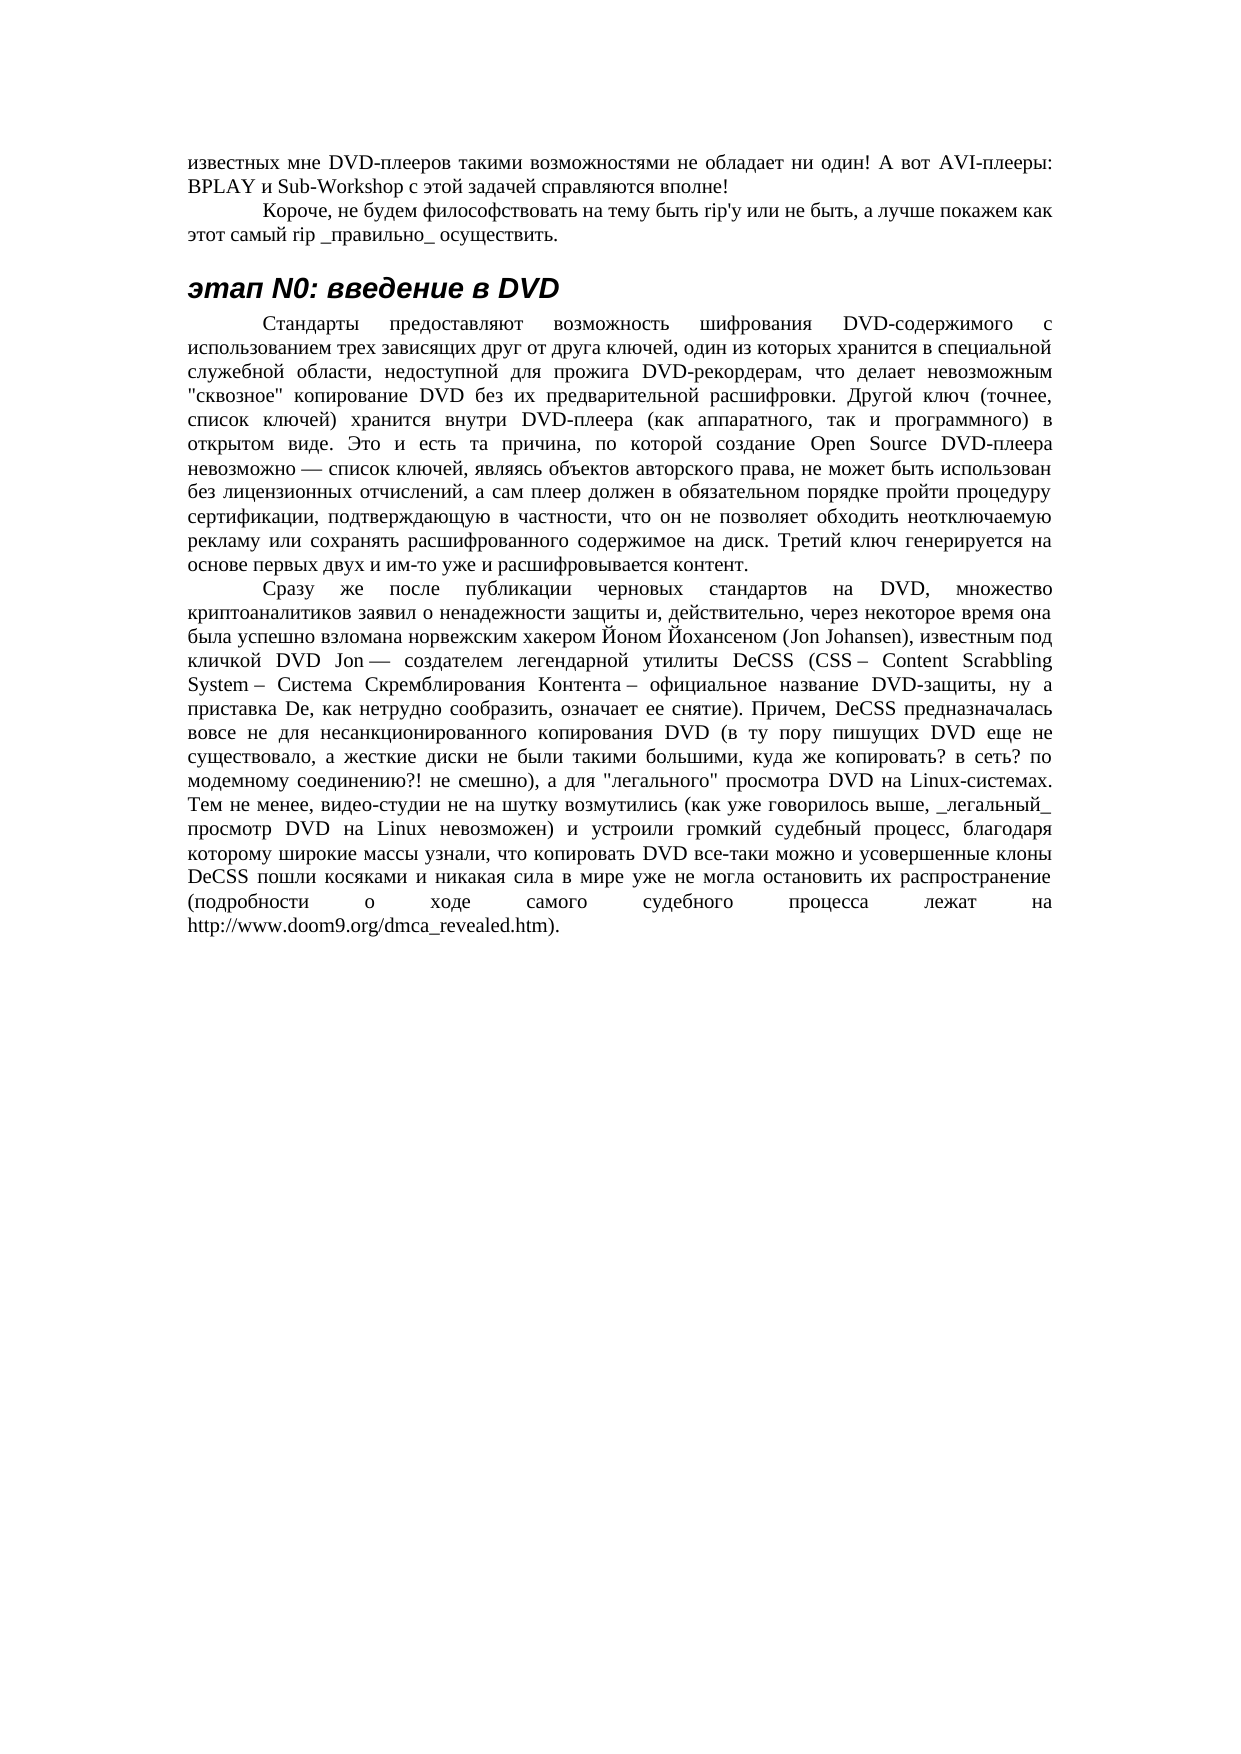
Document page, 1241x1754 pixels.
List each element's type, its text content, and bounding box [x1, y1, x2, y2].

text Стандарты предоставляют возможность шифрования DVD-содержимого с использованием трех зависящих друг от друга ключей, один из которых хранится в специальной служебной области, недоступной для прожига DVD-рекордерам, что делает невозможным "сквозное" копирование DVD без их предварительной расшифровки. Другой ключ (точнее, список ключей) хранится внутри DVD-плеера (как аппаратного, так и программного) в открытом виде. Это и есть та причина, по которой создание Open Source DVD-плеера невозможно — список ключей, являясь объектов авторского права, не может быть использован без лицензионных отчислений, а сам плеер должен в обязательном порядке пройти процедуру сертификации, подтверждающую в частности, что он не позволяет обходить неотключаемую рекламу или сохранять расшифрованного содержимое на диск. Третий ключ генерируется на основе первых двух и им-то уже и расшифровывается контент. [187, 311, 1053, 576]
text Короче, не будем философствовать на тему быть rip'у или не быть, а лучше покажем как этот самый rip _правильно_ осуществить. [187, 198, 1053, 246]
text известных мне DVD-плееров такими возможностями не обладает ни один! А вот AVI-плееры: BPLAY и Sub-Workshop с этой задачей справляются вполне! [187, 150, 1053, 198]
subtitle этап N0: введение в DVD [187, 271, 1053, 305]
text Сразу же после публикации черновых стандартов на DVD, множество криптоаналитиков заявил о ненадежности защиты и, действительно, через некоторое время она была успешно взломана норвежским хакером Йоном Йохансеном (Jon Johansen), известным под кличкой DVD Jon — создателем легендарной утилиты DeCSS (СSS – Content Scrabbling System – Система Скремблирования Контента – официальное название DVD-защиты, ну а приставка De, как нетрудно сообразить, означает ее снятие). Причем, DeCSS предназначалась вовсе не для несанкционированного копирования DVD (в ту пору пишущих DVD еще не существовало, а жесткие диски не были такими большими, куда же копировать? в сеть? по модемному соединению?! не смешно), а для "легального" просмотра DVD на Linux-системах. Тем не менее, видео-студии не на шутку возмутились (как уже говорилось выше, _легальный_ просмотр DVD на Linux невозможен) и устроили громкий судебный процесс, благодаря которому широкие массы узнали, что копировать DVD все-таки можно и усовершенные клоны DeCSS пошли косяками и никакая сила в мире уже не могла остановить их распространение (подробности о ходе самого судебного процесса лежат на http://www.doom9.org/dmca_revealed.htm). [187, 576, 1053, 937]
